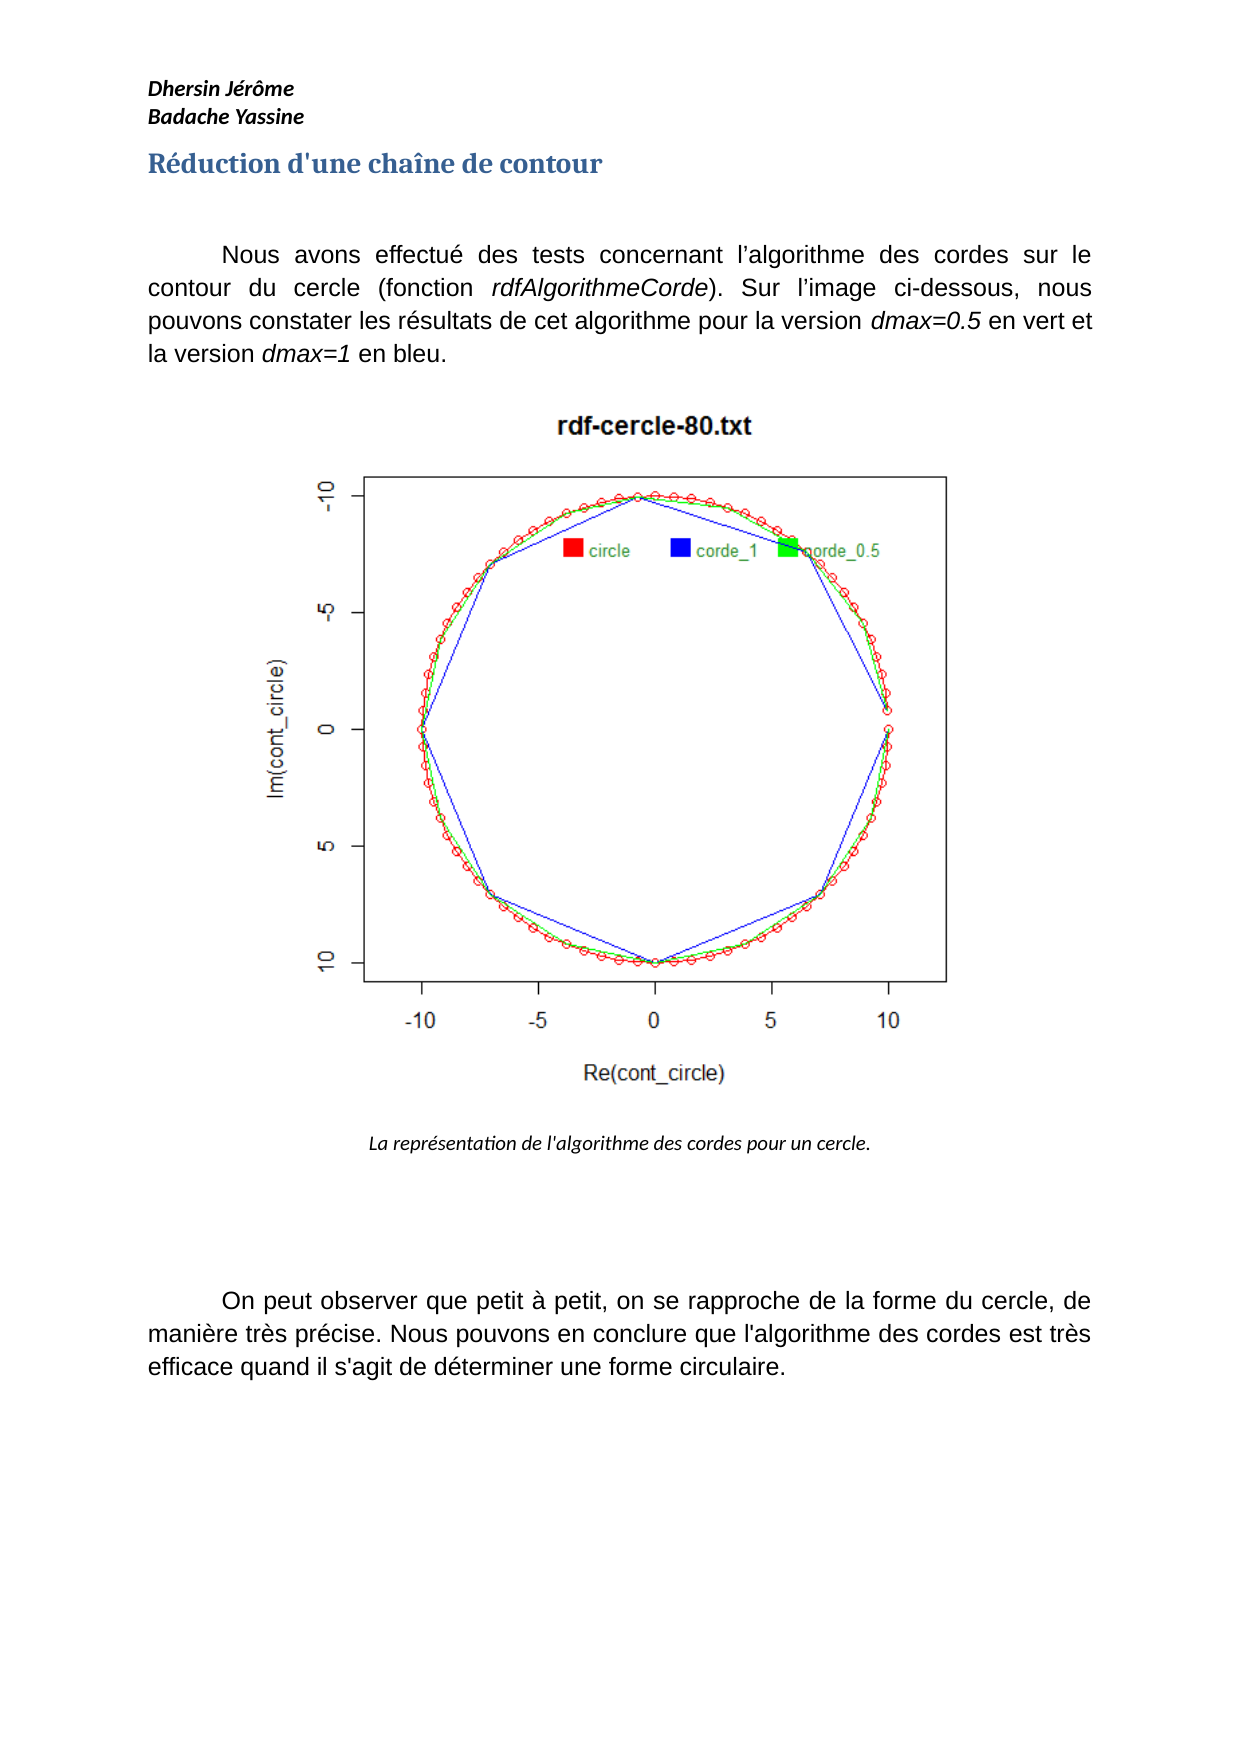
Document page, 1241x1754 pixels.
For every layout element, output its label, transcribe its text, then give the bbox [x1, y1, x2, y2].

picture [263, 392, 978, 1098]
subtitle Réduction d'une chaîne de contour [148, 148, 1093, 181]
text Nous avons effectué des tests concernant l’algorithme des cordes sur le contour du cercle (fonction rdfAlgorithmeCorde). Sur l’image ci-dessous, nous pouvons constater les résultats de cet algorithme pour la version dmax=0.5 en vert et la version dmax=1 en bleu. [148, 240, 1093, 368]
text La représentation de l'algorithme des cordes pour un cercle. [148, 1130, 1093, 1155]
text On peut observer que petit à petit, on se rapproche de la forme du cercle, de manière très précise. Nous pouvons en conclure que l'algorithme des cordes est très efficace quand il s'agit de déterminer une forme circulaire. [148, 1286, 1093, 1381]
